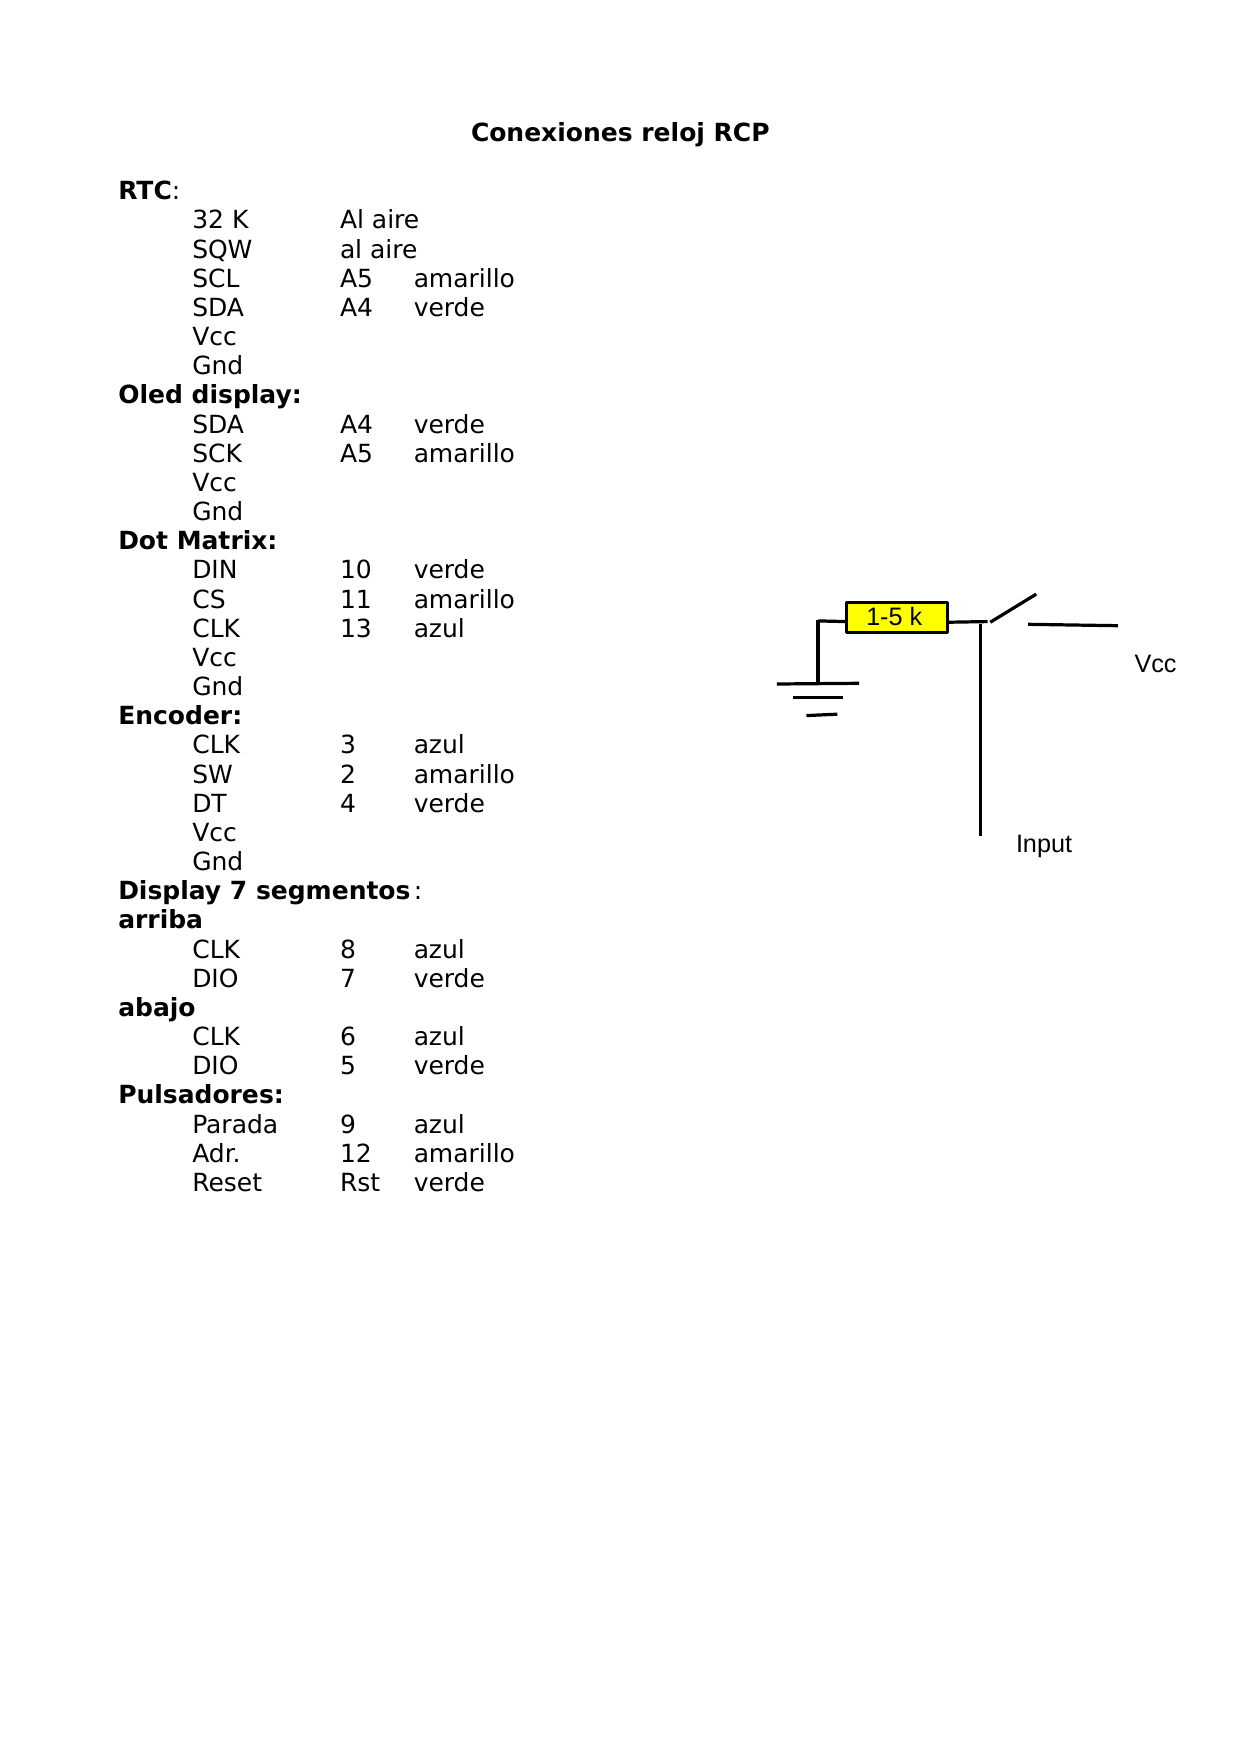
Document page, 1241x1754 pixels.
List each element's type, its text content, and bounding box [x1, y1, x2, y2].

text Gnd [118, 351, 1122, 381]
text Parada 9 azul [118, 1110, 1122, 1139]
text CS 11 amarillo [118, 585, 657, 614]
text CLK 8 azul [118, 935, 1122, 964]
text DT 4 verde [118, 789, 657, 818]
text SDA A4 verde [118, 410, 1122, 439]
text RTC: [118, 176, 1122, 206]
text Oled display: [118, 381, 1122, 410]
text Vcc [118, 322, 1122, 351]
text SW 2 amarillo [118, 760, 657, 789]
text SCL A5 amarillo [118, 264, 1122, 293]
text Display 7 segmentos : [118, 876, 1122, 906]
text DIN 10 verde [118, 556, 657, 585]
text CLK 6 azul [118, 1022, 1122, 1051]
text Gnd [118, 497, 657, 526]
text Encoder: [118, 701, 657, 731]
text SDA A4 verde [118, 293, 1122, 322]
text arriba [118, 906, 1122, 935]
text Pulsadores: [118, 1081, 1122, 1110]
text CLK 3 azul [118, 731, 657, 760]
text Dot Matrix: [118, 526, 657, 556]
text Gnd [118, 847, 657, 876]
text Vcc [118, 643, 657, 672]
text 32 K Al aire [118, 206, 1122, 235]
text DIO 7 verde [118, 964, 1122, 993]
text Reset Rst verde [118, 1168, 1122, 1197]
text DIO 5 verde [118, 1051, 1122, 1081]
text Gnd [118, 672, 657, 701]
text SQW al aire [118, 235, 1122, 264]
text SCK A5 amarillo [118, 439, 1122, 468]
text CLK 13 azul [118, 614, 657, 643]
text abajo [118, 993, 1122, 1022]
text Conexiones reloj RCP [118, 118, 1122, 147]
text Adr. 12 amarillo [118, 1139, 1122, 1168]
text Vcc [118, 818, 657, 847]
text Vcc [118, 468, 1122, 497]
